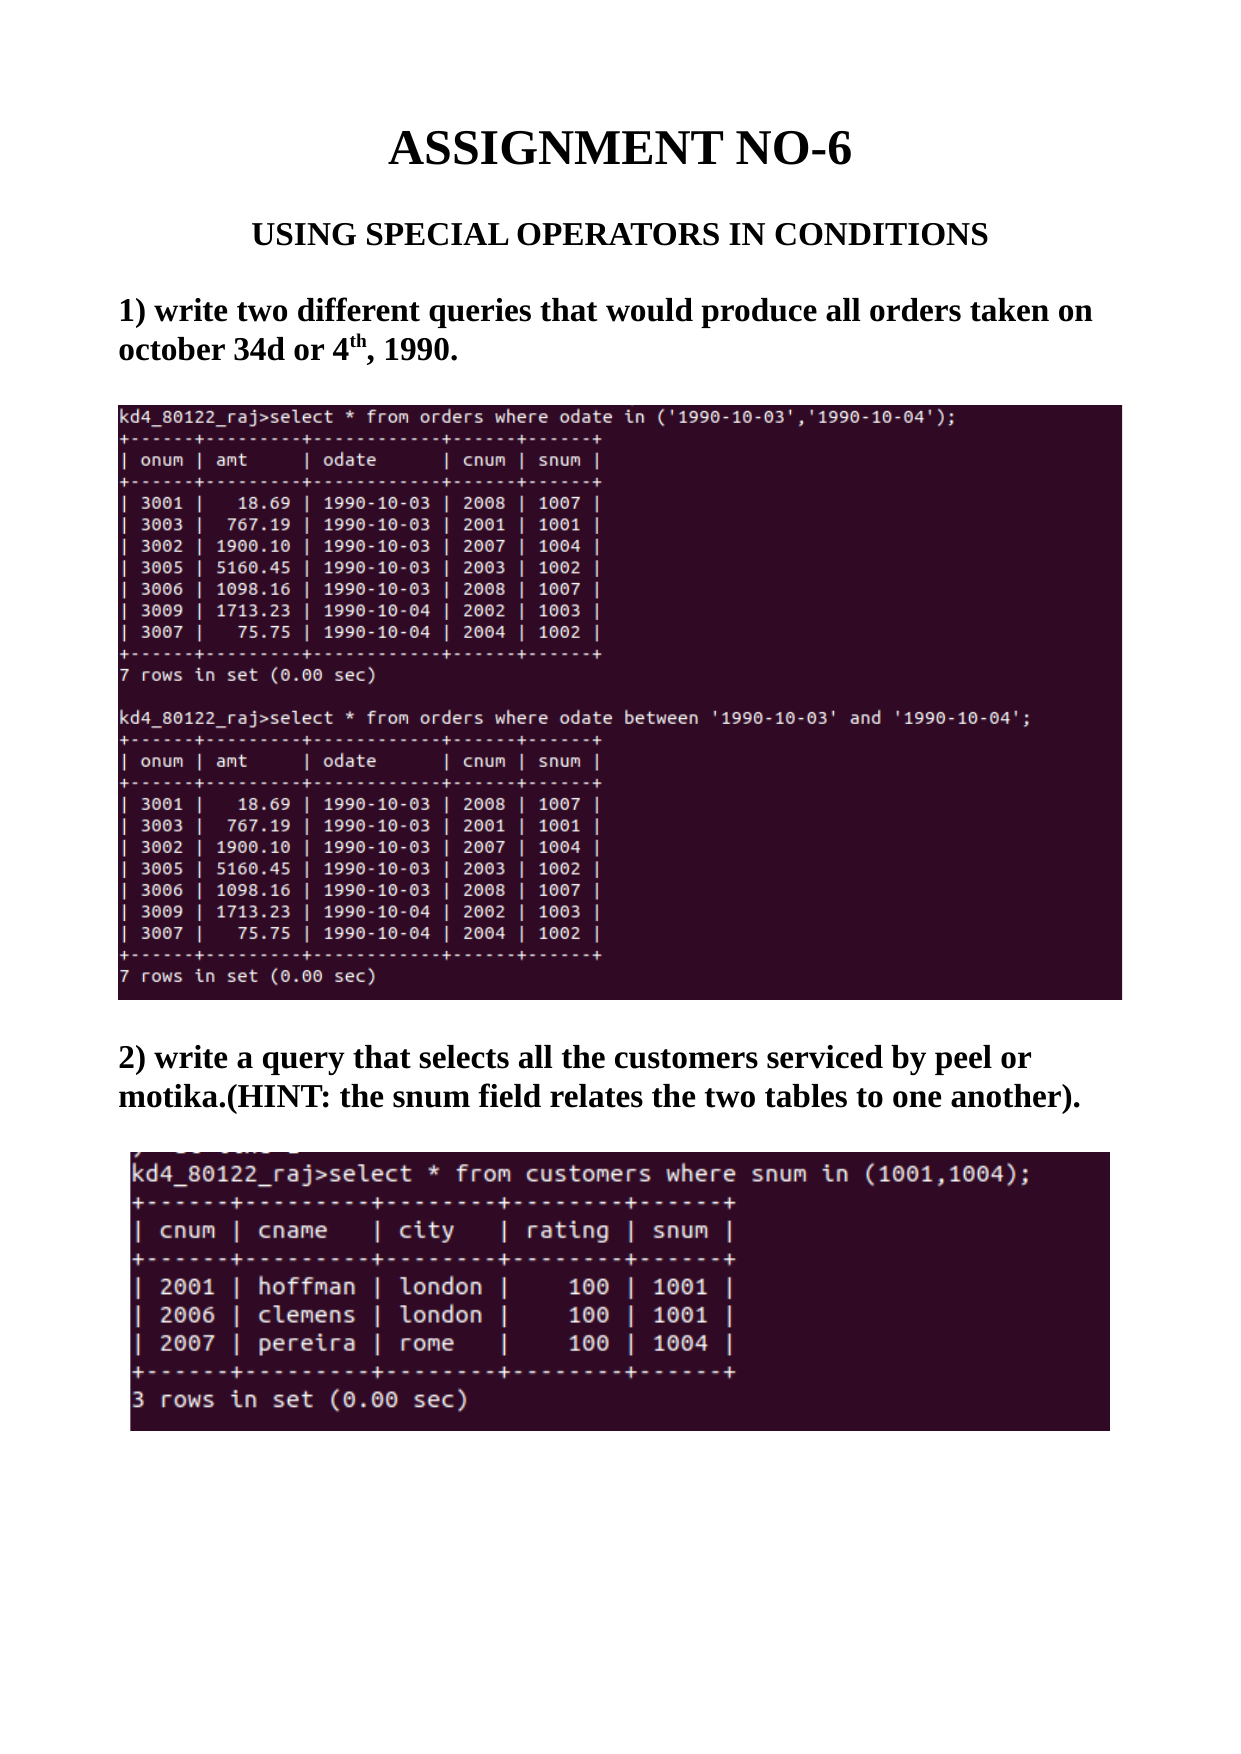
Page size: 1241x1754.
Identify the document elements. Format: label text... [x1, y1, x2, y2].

text ASSIGNMENT NO-6 [118, 118, 1122, 176]
text USING SPECIAL OPERATORS IN CONDITIONS [118, 214, 1122, 252]
text 2) write a query that selects all the customers serviced by peel or motika.(HINT: the snum field relates the two tables to one another). [118, 1038, 1122, 1114]
text 1) write two different queries that would produce all orders taken on october 34d or 4th, 1990. [118, 291, 1122, 367]
picture [118, 405, 1123, 1000]
picture [130, 1152, 1110, 1431]
